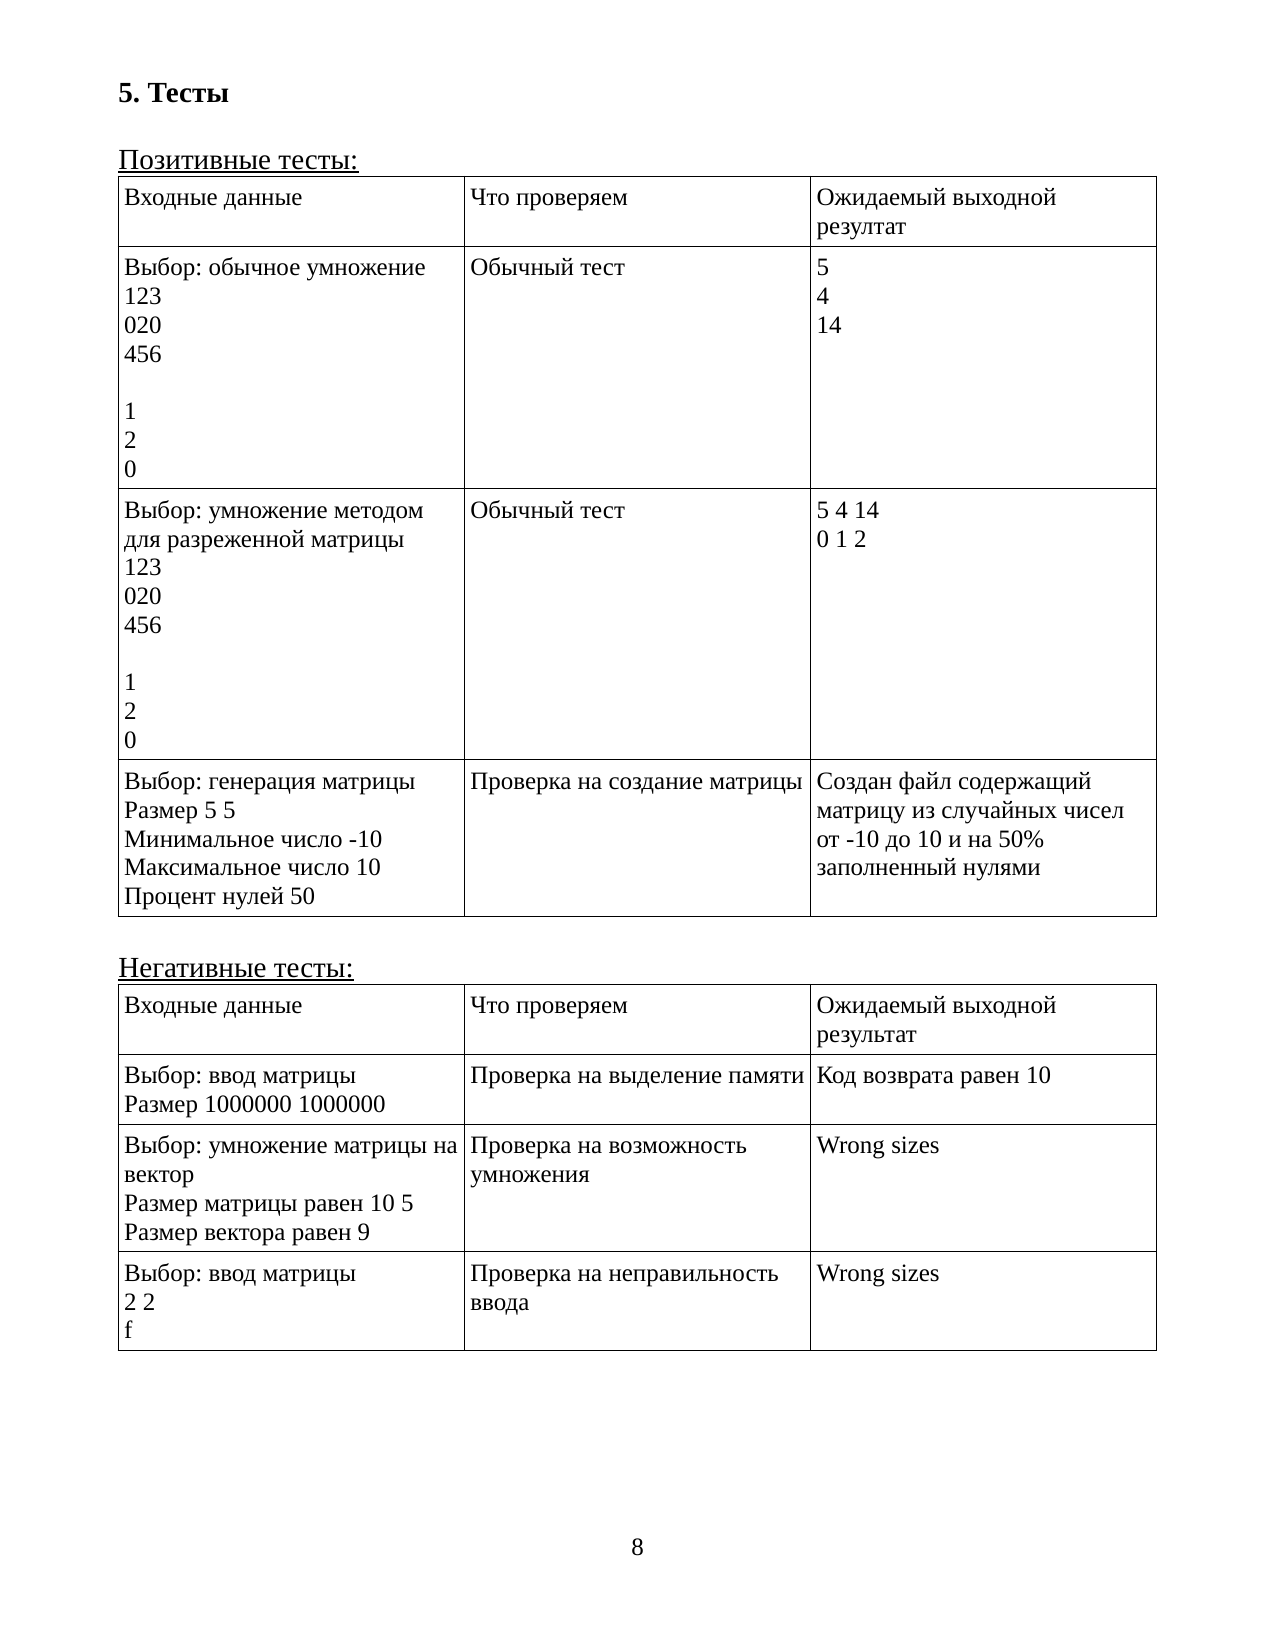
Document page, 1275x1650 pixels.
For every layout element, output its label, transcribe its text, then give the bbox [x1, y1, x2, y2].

text Негативные тесты: [118, 950, 1157, 984]
table_header Что проверяем [465, 985, 810, 1054]
table_header Ожидаемый выходной результат [811, 985, 1156, 1054]
table_cell Проверка на выделение памяти [465, 1055, 810, 1124]
table_cell 5 4 14 0 1 2 [811, 489, 1156, 759]
text 5. Тесты [118, 75, 1157, 108]
table_cell Обычный тест [465, 489, 810, 759]
table_cell Выбор: ввод матрицы Размер 1000000 1000000 [119, 1055, 464, 1124]
table_header Ожидаемый выходной резултат [811, 177, 1156, 246]
table_cell Проверка на создание матрицы [465, 760, 810, 916]
table_cell 5 4 14 [811, 247, 1156, 488]
table_cell Выбор: обычное умножение 123 020 456 1 2 0 [119, 247, 464, 488]
table_cell Проверка на неправильность ввода [465, 1252, 810, 1350]
table_cell Выбор: умножение методом для разреженной матрицы 123 020 456 1 2 0 [119, 489, 464, 759]
table_cell Выбор: генерация матрицы Размер 5 5 Минимальное число -10 Максимальное число 10 Процент нулей 50 [119, 760, 464, 916]
table_cell Проверка на возможность умножения [465, 1125, 810, 1251]
table_cell Создан файл содержащий матрицу из случайных чисел от -10 до 10 и на 50% заполненный нулями [811, 760, 1156, 916]
table_cell Обычный тест [465, 247, 810, 488]
table_header Что проверяем [465, 177, 810, 246]
table_cell Выбор: умножение матрицы на вектор Размер матрицы равен 10 5 Размер вектора равен 9 [119, 1125, 464, 1251]
text Позитивные тесты: [118, 142, 1157, 176]
table_cell Wrong sizes [811, 1252, 1156, 1350]
table_header Входные данные [119, 177, 464, 246]
table_header Входные данные [119, 985, 464, 1054]
table_cell Выбор: ввод матрицы 2 2 f [119, 1252, 464, 1350]
table_cell Wrong sizes [811, 1125, 1156, 1251]
table_cell Код возврата равен 10 [811, 1055, 1156, 1124]
